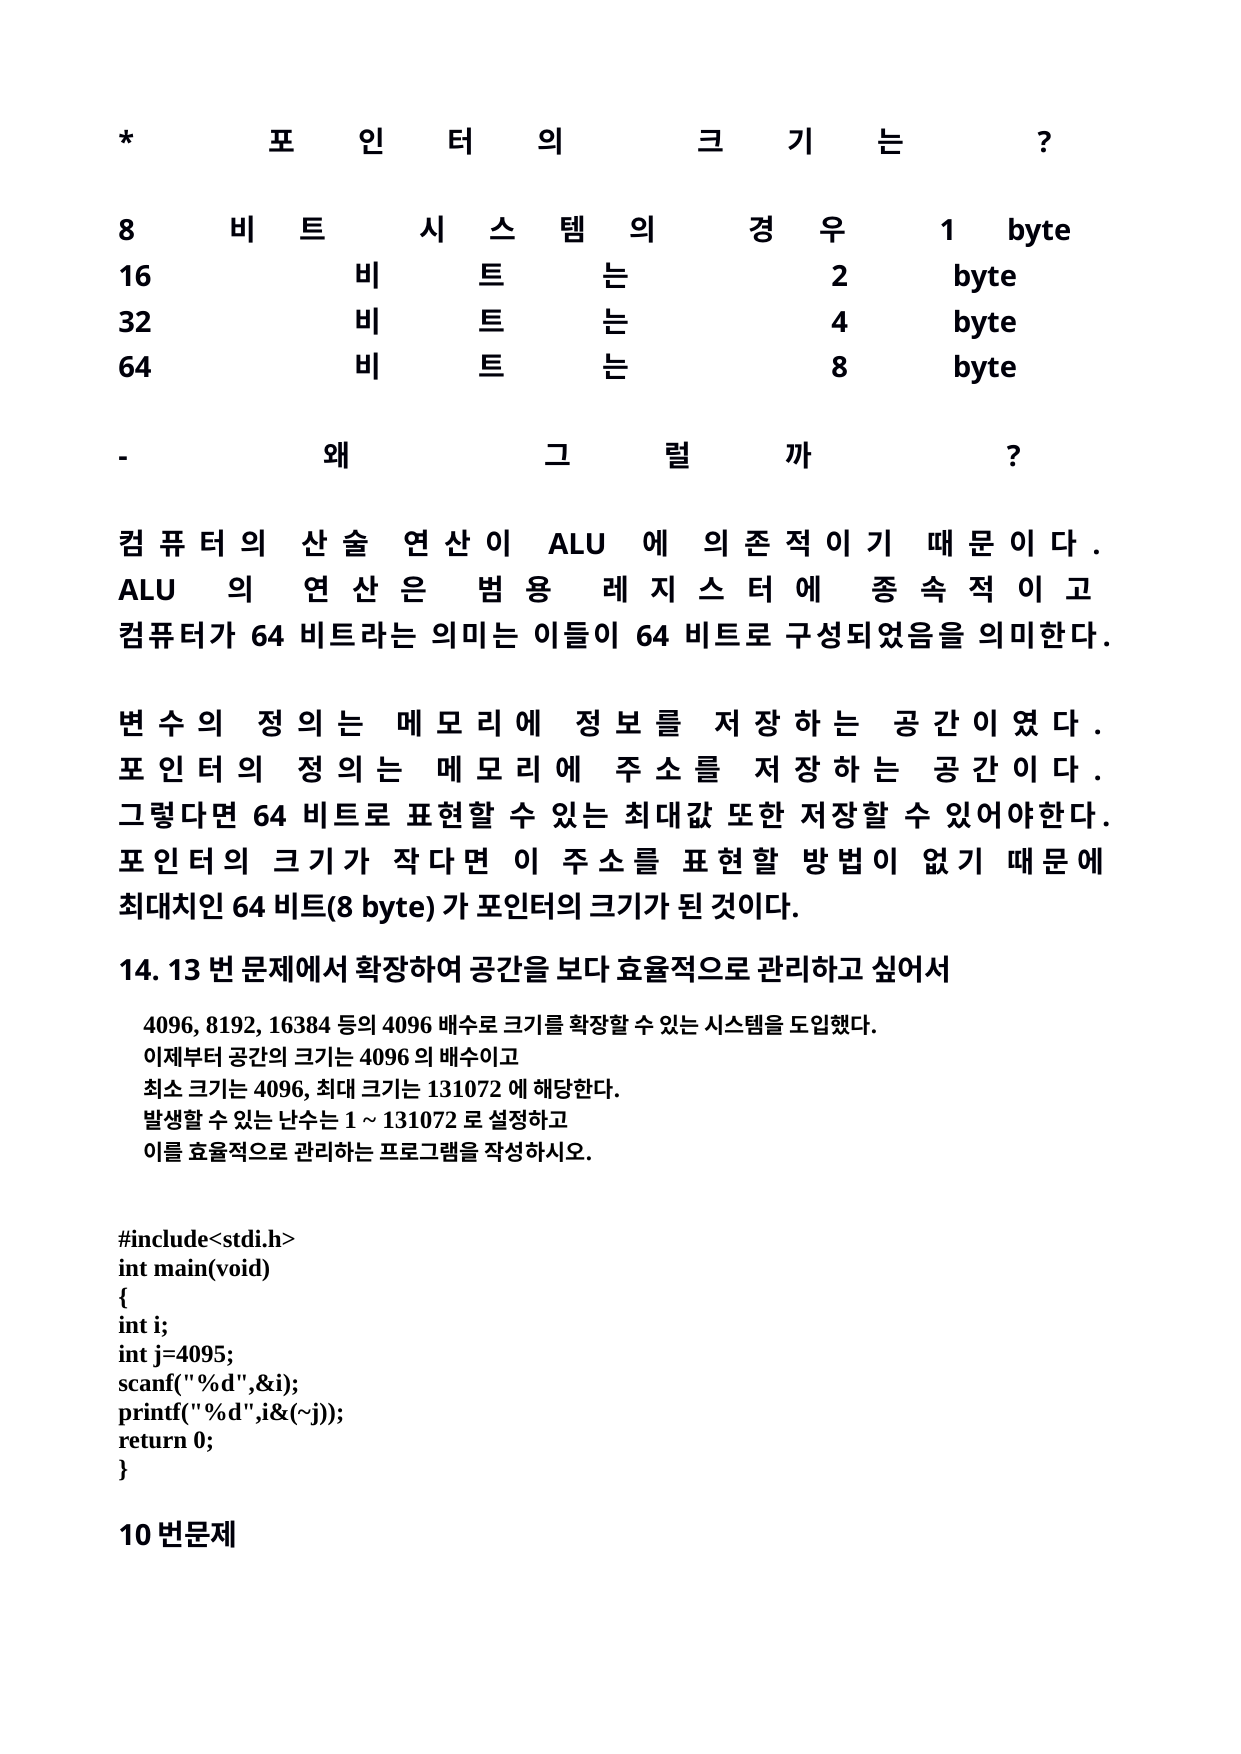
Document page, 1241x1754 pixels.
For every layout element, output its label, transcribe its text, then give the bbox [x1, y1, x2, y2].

text #include<stdi.h> [118, 1224, 1122, 1253]
text 최소 크기는 4096, 최대 크기는 131072 에 해당한다. [118, 1072, 1122, 1103]
text int main(void) { int i; int j=4095; scanf("%d",&i); printf("%d",i&(~j)); return 0; } [118, 1253, 1122, 1483]
text 발생할 수 있는 난수는 1 ~ 131072 로 설정하고 [118, 1103, 1122, 1135]
text 14. 13 번 문제에서 확장하여 공간을 보다 효율적으로 관리하고 싶어서 [118, 946, 1122, 988]
text 10번문제 [118, 1512, 1122, 1554]
text * 포인터의 크기는 ? 8 비트 시스템의 경우 1 byte 16 비트는 2 byte 32 비트는 4 byte 64 비트는 8 byte - 왜 그럴까 ? 컴퓨터의 산술 연산이 ALU 에 의존적이기 때문이다. ALU 의 연산은 범용 레지스터에 종속적이고 컴퓨터가 64 비트라는 의미는 이들이 64 비트로 구성되었음을 의미한다. 변수의 정의는 메모리에 정보를 저장하는 공간이였다. 포인터의 정의는 메모리에 주소를 저장하는 공간이다. 그렇다면 64 비트로 표현할 수 있는 최대값 또한 저장할 수 있어야한다. 포인터의 크기가 작다면 이 주소를 표현할 방법이 없기 때문에 최대치인 64 비트(8 byte) 가 포인터의 크기가 된 것이다. [118, 118, 1122, 926]
text 이를 효율적으로 관리하는 프로그램을 작성하시오. [118, 1135, 1122, 1167]
text 4096, 8192, 16384 등의 4096 배수로 크기를 확장할 수 있는 시스템을 도입했다. [118, 1008, 1122, 1040]
text 이제부터 공간의 크기는 4096의 배수이고 [118, 1040, 1122, 1072]
